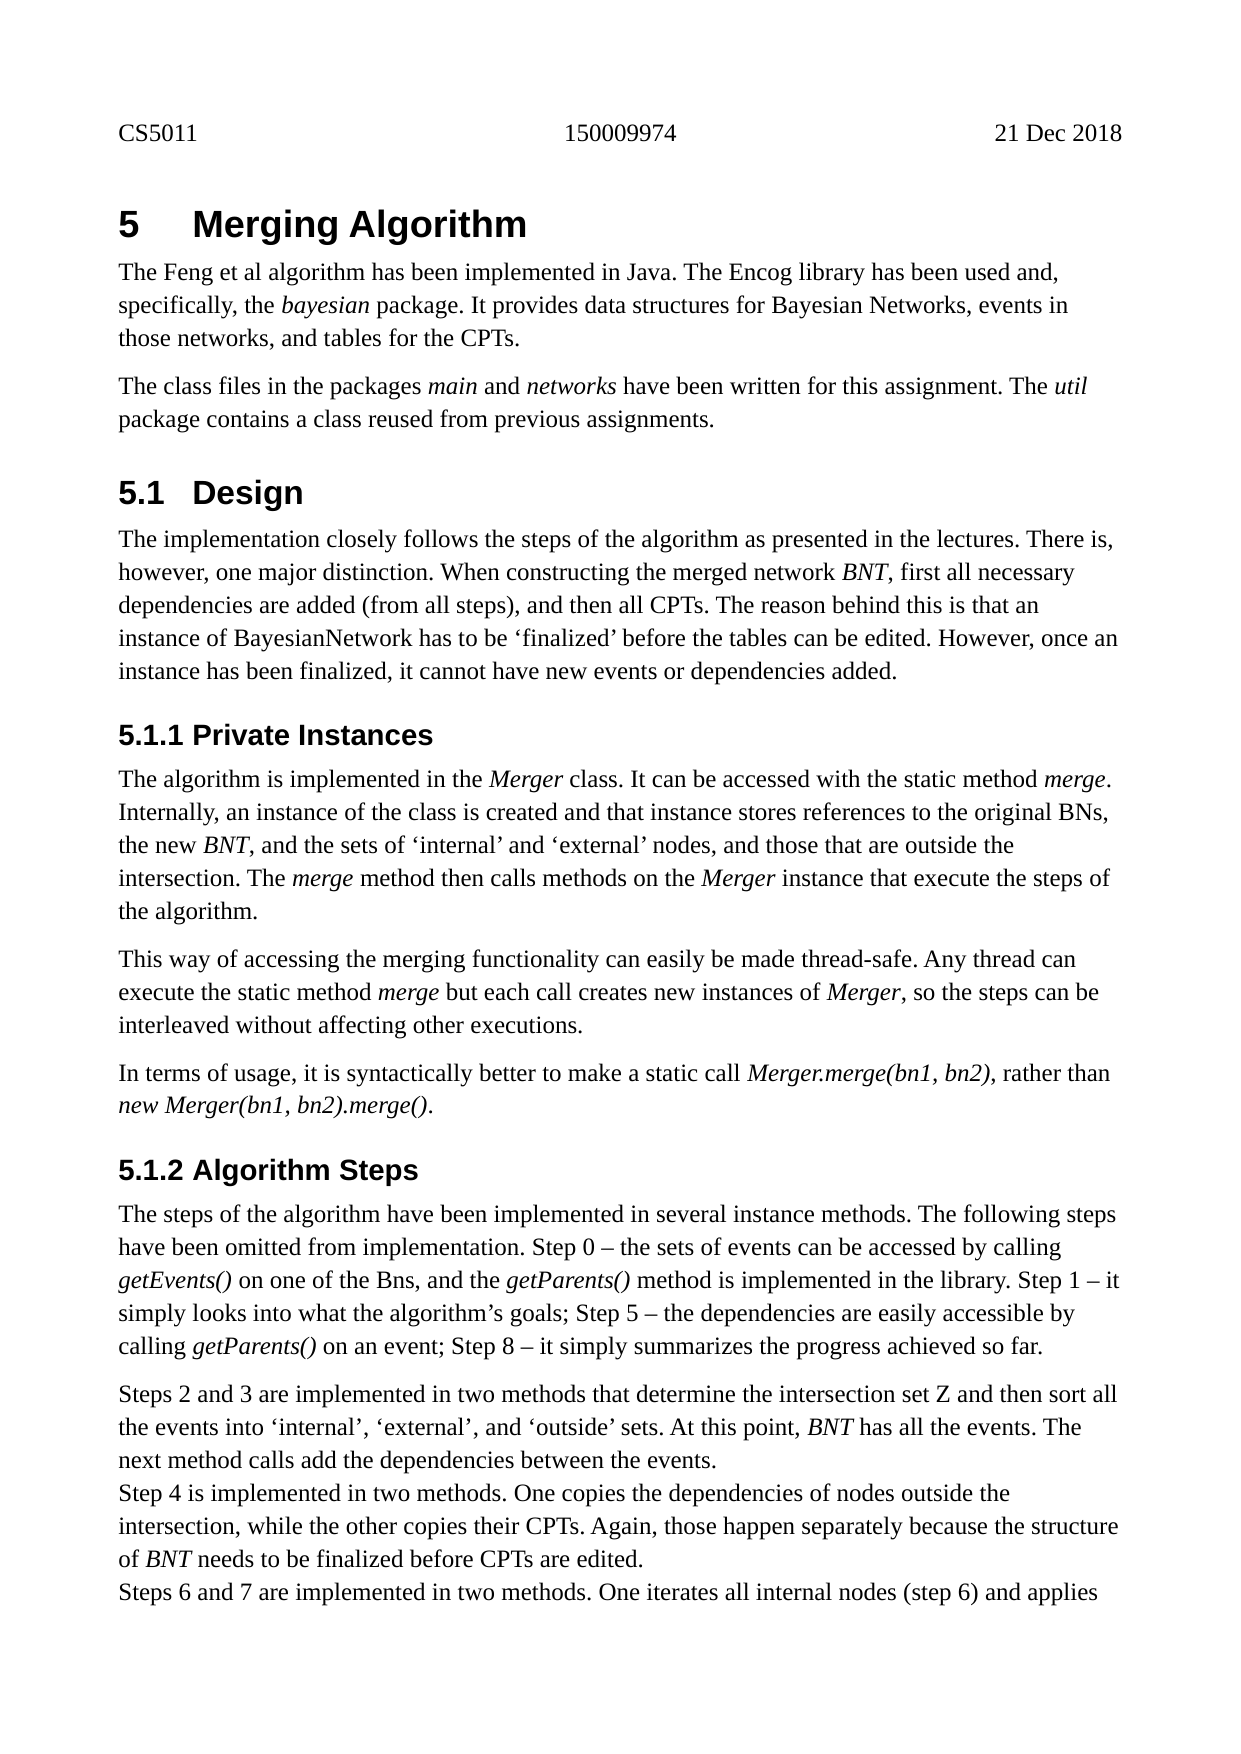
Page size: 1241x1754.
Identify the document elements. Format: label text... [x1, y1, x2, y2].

text The algorithm is implemented in the Merger class. It can be accessed with the static method merge. Internally, an instance of the class is created and that instance stores references to the original BNs, the new BNT, and the sets of ‘internal’ and ‘external’ nodes, and those that are outside the intersection. The merge method then calls methods on the Merger instance that execute the steps of the algorithm. [118, 764, 1122, 925]
text The steps of the algorithm have been implemented in several instance methods. The following steps have been omitted from implementation. Step 0 – the sets of events can be accessed by calling getEvents() on one of the Bns, and the getParents() method is implemented in the library. Step 1 – it simply looks into what the algorithm’s goals; Step 5 – the dependencies are easily accessible by calling getParents() on an event; Step 8 – it simply summarizes the progress achieved so far. [118, 1199, 1122, 1360]
text The Feng et al algorithm has been implemented in Java. The Encog library has been used and, specifically, the bayesian package. It provides data structures for Bayesian Networks, events in those networks, and tables for the CPTs. [118, 257, 1122, 352]
text The implementation closely follows the steps of the algorithm as presented in the lectures. There is, however, one major distinction. When constructing the merged network BNT, first all necessary dependencies are added (from all steps), and then all CPTs. The reason behind this is that an instance of BayesianNetwork has to be ‘finalized’ before the tables can be edited. However, once an instance has been finalized, it cannot have new events or dependencies added. [118, 524, 1122, 684]
subtitle Private Instances [118, 718, 1122, 752]
subtitle Algorithm Steps [118, 1153, 1122, 1187]
text The class files in the packages main and networks have been written for this assignment. The util package contains a class reused from previous assignments. [118, 371, 1122, 433]
subtitle Design [118, 473, 1122, 511]
text Steps 2 and 3 are implemented in two methods that determine the intersection set Z and then sort all the events into ‘internal’, ‘external’, and ‘outside’ sets. At this point, BNT has all the events. The next method calls add the dependencies between the events. Step 4 is implemented in two methods. One copies the dependencies of nodes outside the intersection, while the other copies their CPTs. Again, those happen separately because the structure of BNT needs to be finalized before CPTs are edited. Steps 6 and 7 are implemented in two methods. One iterates all internal nodes (step 6) and applies [118, 1379, 1122, 1606]
subtitle Merging Algorithm [118, 201, 1122, 245]
text This way of accessing the merging functionality can easily be made thread-safe. Any thread can execute the static method merge but each call creates new instances of Merger, so the steps can be interleaved without affecting other executions. [118, 944, 1122, 1039]
text In terms of usage, it is syntactically better to make a static call Merger.merge(bn1, bn2), rather than new Merger(bn1, bn2).merge(). [118, 1058, 1122, 1119]
